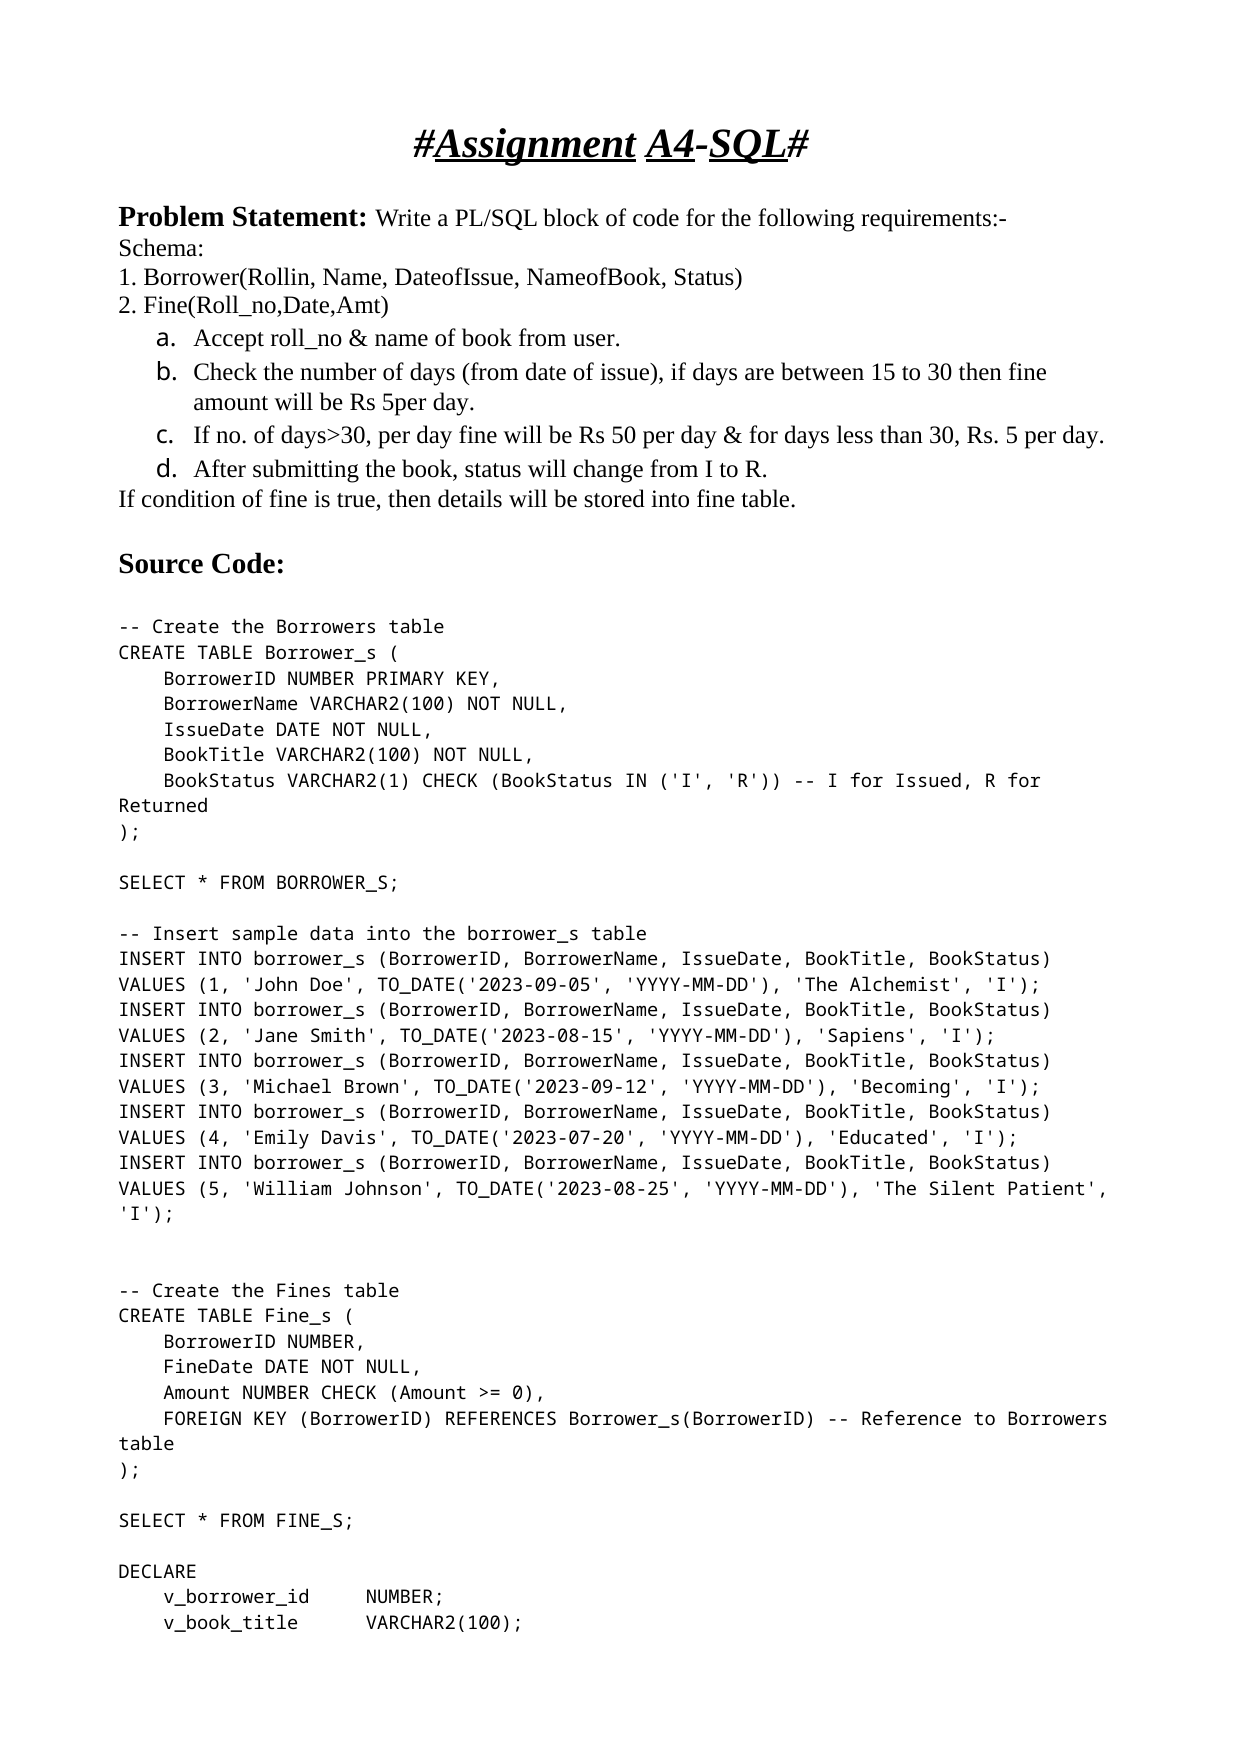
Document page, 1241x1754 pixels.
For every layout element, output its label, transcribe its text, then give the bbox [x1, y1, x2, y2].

text BookTitle VARCHAR2(100) NOT NULL, [118, 741, 1122, 767]
text BorrowerID NUMBER, [118, 1328, 1122, 1354]
text SELECT * FROM FINE_S; [118, 1507, 1122, 1532]
text If condition of fine is true, then details will be stored into fine table. [118, 484, 1122, 513]
text -- Create the Fines table [118, 1277, 1122, 1303]
list If no. of days>30, per day fine will be Rs 50 per day & for days less than 30, Rs. 5 per day. [156, 416, 1122, 450]
text SELECT * FROM BORROWER_S; [118, 869, 1122, 894]
text Problem Statement: Write a PL/SQL block of code for the following requirements:- [118, 199, 1122, 233]
text v_borrower_id NUMBER; [118, 1583, 1122, 1609]
text -- Create the Borrowers table [118, 614, 1122, 639]
text Schema: [118, 233, 1122, 262]
text BorrowerName VARCHAR2(100) NOT NULL, [118, 690, 1122, 716]
text 1. Borrower(Rollin, Name, DateofIssue, NameofBook, Status) [118, 262, 1122, 291]
text BookStatus VARCHAR2(1) CHECK (BookStatus IN ('I', 'R')) -- I for Issued, R for Returned [118, 767, 1122, 818]
text #Assignment A4-SQL# [118, 118, 1122, 166]
text CREATE TABLE Fine_s ( [118, 1303, 1122, 1328]
text INSERT INTO borrower_s (BorrowerID, BorrowerName, IssueDate, BookTitle, BookStatus) VALUES (2, 'Jane Smith', TO_DATE('2023-08-15', 'YYYY-MM-DD'), 'Sapiens', 'I'); [118, 997, 1122, 1048]
text CREATE TABLE Borrower_s ( [118, 639, 1122, 665]
text FineDate DATE NOT NULL, [118, 1354, 1122, 1379]
text INSERT INTO borrower_s (BorrowerID, BorrowerName, IssueDate, BookTitle, BookStatus) VALUES (1, 'John Doe', TO_DATE('2023-09-05', 'YYYY-MM-DD'), 'The Alchemist', 'I'); [118, 946, 1122, 997]
text IssueDate DATE NOT NULL, [118, 716, 1122, 741]
text ); [118, 818, 1122, 843]
text 2. Fine(Roll_no,Date,Amt) [118, 291, 1122, 319]
text FOREIGN KEY (BorrowerID) REFERENCES Borrower_s(BorrowerID) -- Reference to Borrowers table [118, 1405, 1122, 1456]
text BorrowerID NUMBER PRIMARY KEY, [118, 665, 1122, 690]
text ); [118, 1456, 1122, 1481]
text Amount NUMBER CHECK (Amount >= 0), [118, 1379, 1122, 1405]
text DECLARE [118, 1558, 1122, 1583]
list Check the number of days (from date of issue), if days are between 15 to 30 then fine amount will be Rs 5per day. [156, 353, 1122, 416]
text INSERT INTO borrower_s (BorrowerID, BorrowerName, IssueDate, BookTitle, BookStatus) VALUES (5, 'William Johnson', TO_DATE('2023-08-25', 'YYYY-MM-DD'), 'The Silent Patient', 'I'); [118, 1150, 1122, 1226]
list After submitting the book, status will change from I to R. [156, 450, 1122, 484]
text Source Code: [118, 547, 1122, 580]
text INSERT INTO borrower_s (BorrowerID, BorrowerName, IssueDate, BookTitle, BookStatus) VALUES (4, 'Emily Davis', TO_DATE('2023-07-20', 'YYYY-MM-DD'), 'Educated', 'I'); [118, 1099, 1122, 1150]
text v_book_title VARCHAR2(100); [118, 1609, 1122, 1634]
text -- Insert sample data into the borrower_s table [118, 920, 1122, 946]
text INSERT INTO borrower_s (BorrowerID, BorrowerName, IssueDate, BookTitle, BookStatus) VALUES (3, 'Michael Brown', TO_DATE('2023-09-12', 'YYYY-MM-DD'), 'Becoming', 'I'); [118, 1048, 1122, 1099]
list Accept roll_no & name of book from user. [156, 319, 1122, 353]
